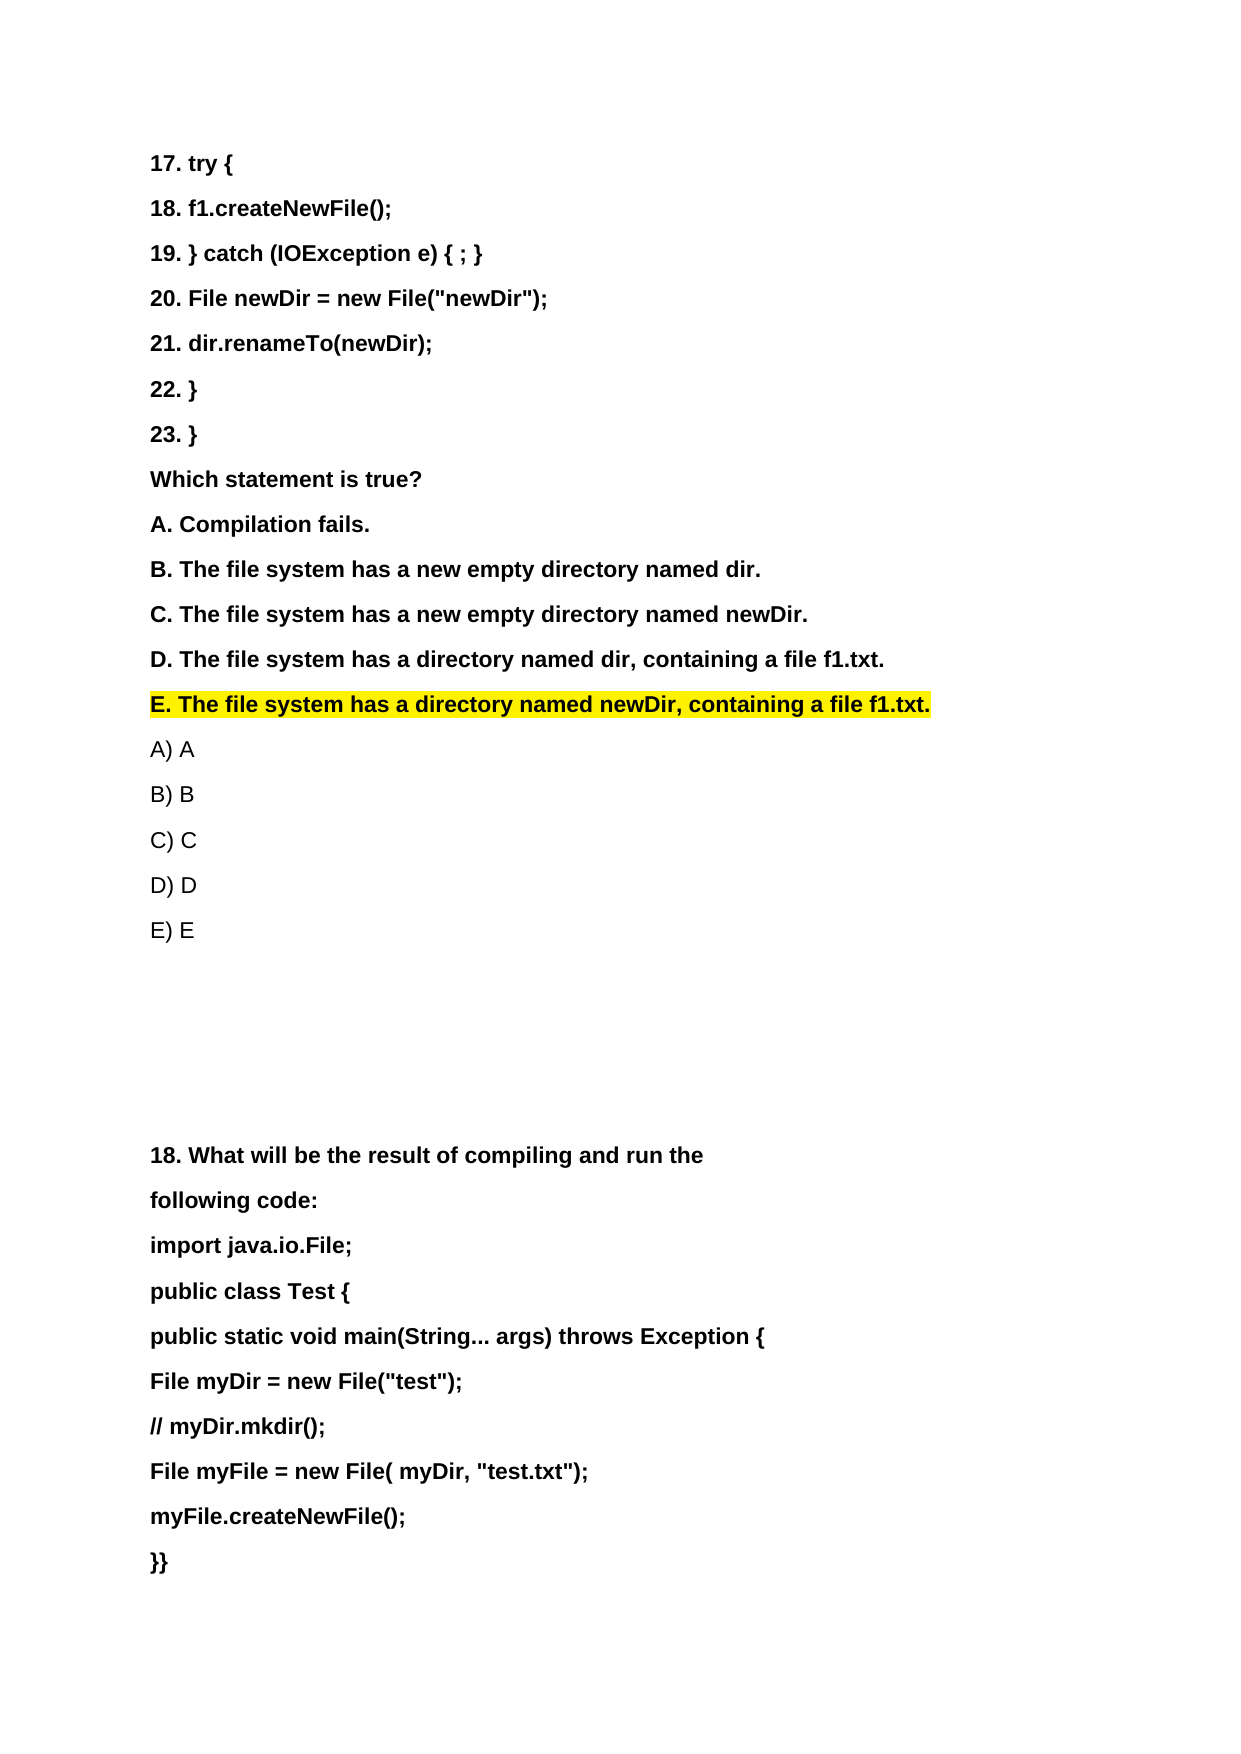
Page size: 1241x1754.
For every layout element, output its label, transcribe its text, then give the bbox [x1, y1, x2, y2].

text myFile.createNewFile(); [150, 1503, 1090, 1529]
text C. The file system has a new empty directory named newDir. [150, 601, 1090, 627]
text import java.io.File; [150, 1232, 1090, 1259]
text B) B [150, 781, 1090, 808]
text E) E [150, 917, 1090, 943]
text A) A [150, 736, 1090, 763]
text 18. What will be the result of compiling and run the [150, 1142, 1090, 1169]
text 20. File newDir = new File("newDir"); [150, 285, 1090, 312]
text 21. dir.renameTo(newDir); [150, 330, 1090, 357]
text // myDir.mkdir(); [150, 1413, 1090, 1439]
text 19. } catch (IOException e) { ; } [150, 240, 1090, 267]
text E. The file system has a directory named newDir, containing a file f1.txt. [150, 691, 1090, 718]
text public static void main(String... args) throws Exception { [150, 1323, 1090, 1349]
text B. The file system has a new empty directory named dir. [150, 556, 1090, 582]
text D) D [150, 872, 1090, 898]
text C) C [150, 827, 1090, 853]
text 23. } [150, 421, 1090, 447]
text public class Test { [150, 1278, 1090, 1304]
text }} [150, 1548, 1090, 1574]
text 22. } [150, 376, 1090, 402]
text 17. try { [150, 150, 1090, 176]
text 18. f1.createNewFile(); [150, 195, 1090, 221]
text D. The file system has a directory named dir, containing a file f1.txt. [150, 646, 1090, 672]
text A. Compilation fails. [150, 511, 1090, 537]
text following code: [150, 1187, 1090, 1214]
text Which statement is true? [150, 466, 1090, 492]
text File myFile = new File( myDir, "test.txt"); [150, 1458, 1090, 1484]
text File myDir = new File("test"); [150, 1368, 1090, 1394]
